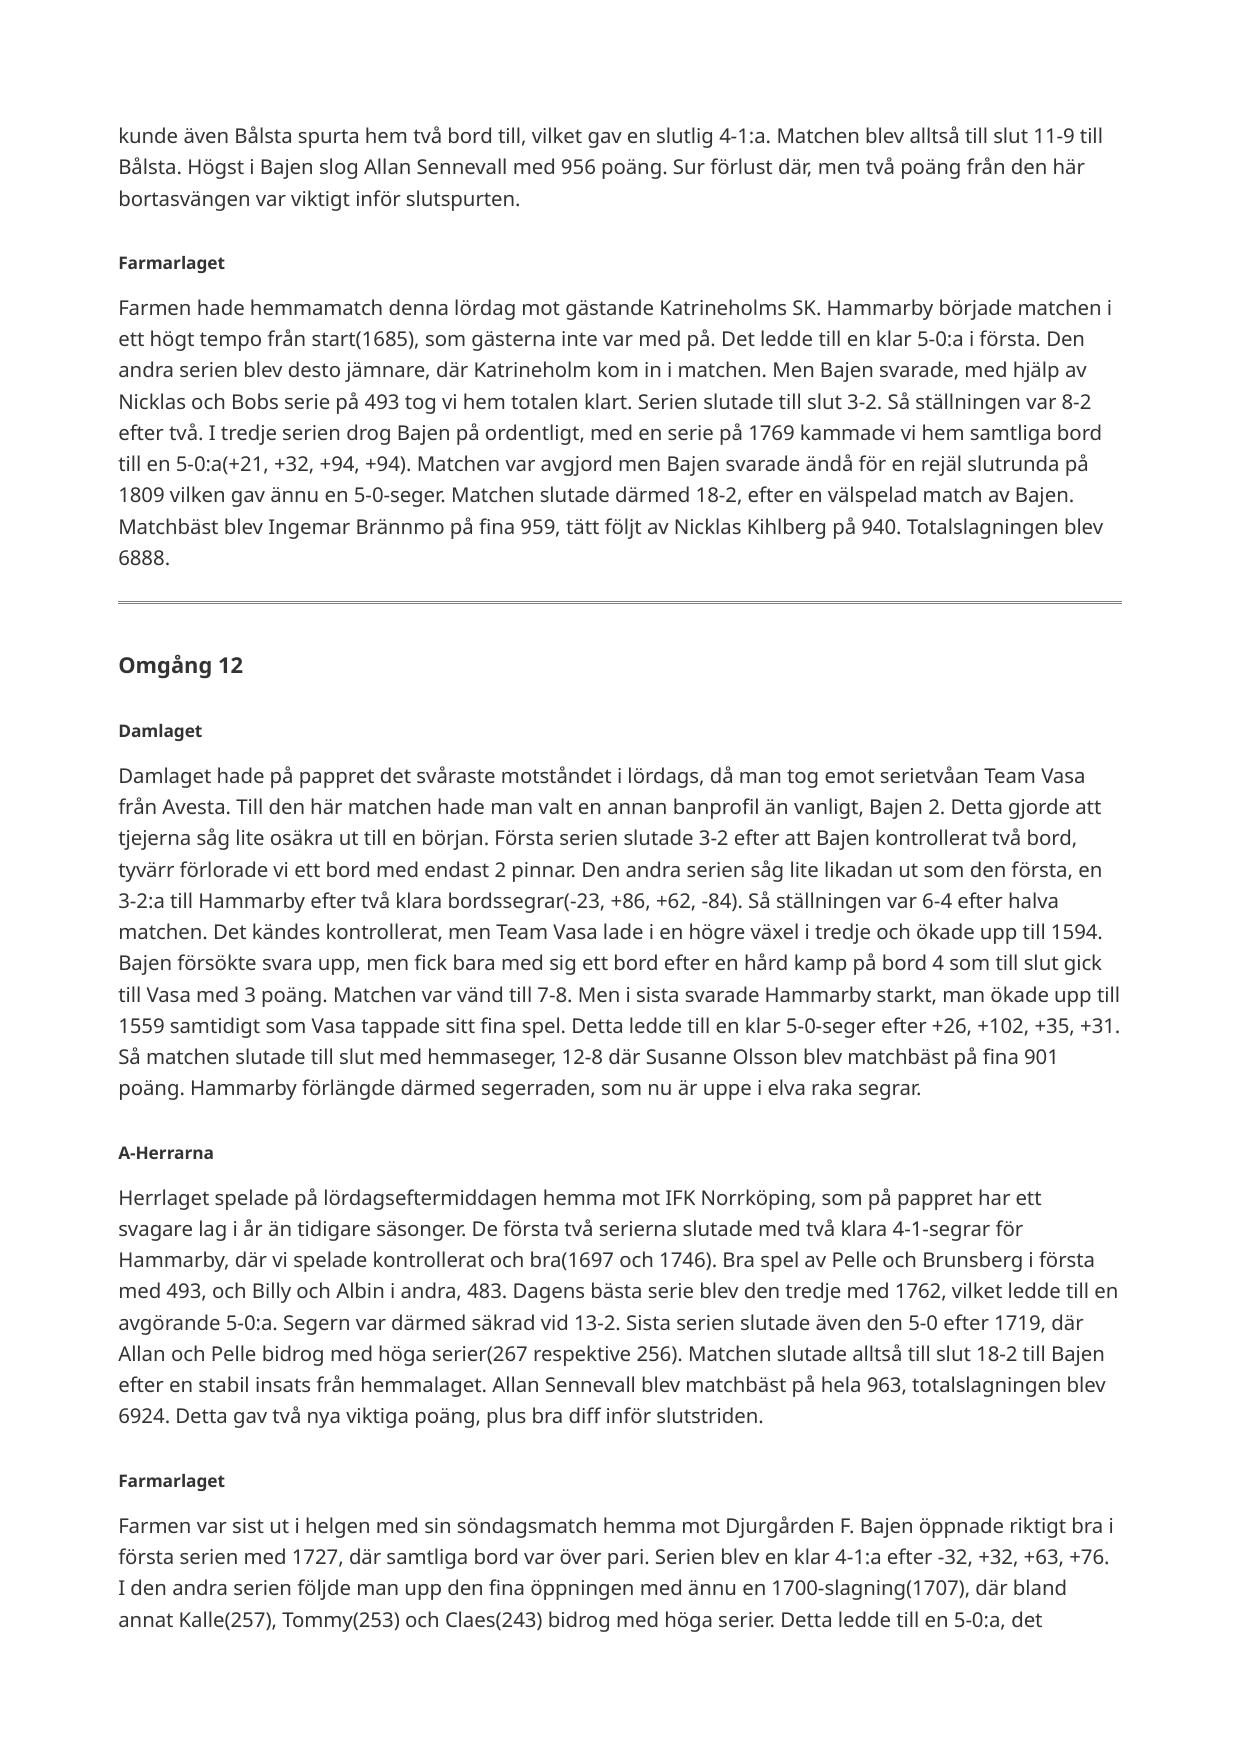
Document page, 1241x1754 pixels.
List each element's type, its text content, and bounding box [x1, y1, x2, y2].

subtitle A-Herrarna [118, 1133, 1122, 1164]
subtitle Farmarlaget [118, 1461, 1122, 1492]
text Damlaget hade på pappret det svåraste motståndet i lördags, då man tog emot serietvåan Team Vasa från Avesta. Till den här matchen hade man valt en annan banprofil än vanligt, Bajen 2. Detta gjorde att tjejerna såg lite osäkra ut till en början. Första serien slutade 3-2 efter att Bajen kontrollerat två bord, tyvärr förlorade vi ett bord med endast 2 pinnar. Den andra serien såg lite likadan ut som den första, en 3-2:a till Hammarby efter två klara bordssegrar(-23, +86, +62, -84). Så ställningen var 6-4 efter halva matchen. Det kändes kontrollerat, men Team Vasa lade i en högre växel i tredje och ökade upp till 1594. Bajen försökte svara upp, men fick bara med sig ett bord efter en hård kamp på bord 4 som till slut gick till Vasa med 3 poäng. Matchen var vänd till 7-8. Men i sista svarade Hammarby starkt, man ökade upp till 1559 samtidigt som Vasa tappade sitt fina spel. Detta ledde till en klar 5-0-seger efter +26, +102, +35, +31. Så matchen slutade till slut med hemmaseger, 12-8 där Susanne Olsson blev matchbäst på fina 901 poäng. Hammarby förlängde därmed segerraden, som nu är uppe i elva raka segrar. [118, 758, 1122, 1102]
subtitle Omgång 12 [118, 649, 1122, 680]
subtitle Farmarlaget [118, 243, 1122, 274]
text Herrlaget spelade på lördagseftermiddagen hemma mot IFK Norrköping, som på pappret har ett svagare lag i år än tidigare säsonger. De första två serierna slutade med två klara 4-1-segrar för Hammarby, där vi spelade kontrollerat och bra(1697 och 1746). Bra spel av Pelle och Brunsberg i första med 493, och Billy och Albin i andra, 483. Dagens bästa serie blev den tredje med 1762, vilket ledde till en avgörande 5-0:a. Segern var därmed säkrad vid 13-2. Sista serien slutade även den 5-0 efter 1719, där Allan och Pelle bidrog med höga serier(267 respektive 256). Matchen slutade alltså till slut 18-2 till Bajen efter en stabil insats från hemmalaget. Allan Sennevall blev matchbäst på hela 963, totalslagningen blev 6924. Detta gav två nya viktiga poäng, plus bra diff inför slutstriden. [118, 1180, 1122, 1430]
text Farmen var sist ut i helgen med sin söndagsmatch hemma mot Djurgården F. Bajen öppnade riktigt bra i första serien med 1727, där samtliga bord var över pari. Serien blev en klar 4-1:a efter -32, +32, +63, +76. I den andra serien följde man upp den fina öppningen med ännu en 1700-slagning(1707), där bland annat Kalle(257), Tommy(253) och Claes(243) bidrog med höga serier. Detta ledde till en 5-0:a, det [118, 1508, 1122, 1633]
subtitle Damlaget [118, 711, 1122, 742]
text Farmen hade hemmamatch denna lördag mot gästande Katrineholms SK. Hammarby började matchen i ett högt tempo från start(1685), som gästerna inte var med på. Det ledde till en klar 5-0:a i första. Den andra serien blev desto jämnare, där Katrineholm kom in i matchen. Men Bajen svarade, med hjälp av Nicklas och Bobs serie på 493 tog vi hem totalen klart. Serien slutade till slut 3-2. Så ställningen var 8-2 efter två. I tredje serien drog Bajen på ordentligt, med en serie på 1769 kammade vi hem samtliga bord till en 5-0:a(+21, +32, +94, +94). Matchen var avgjord men Bajen svarade ändå för en rejäl slutrunda på 1809 vilken gav ännu en 5-0-seger. Matchen slutade därmed 18-2, efter en välspelad match av Bajen. Matchbäst blev Ingemar Brännmo på fina 959, tätt följt av Nicklas Kihlberg på 940. Totalslagningen blev 6888. [118, 290, 1122, 571]
text kunde även Bålsta spurta hem två bord till, vilket gav en slutlig 4-1:a. Matchen blev alltså till slut 11-9 till Bålsta. Högst i Bajen slog Allan Sennevall med 956 poäng. Sur förlust där, men två poäng från den här bortasvängen var viktigt inför slutspurten. [118, 118, 1122, 212]
